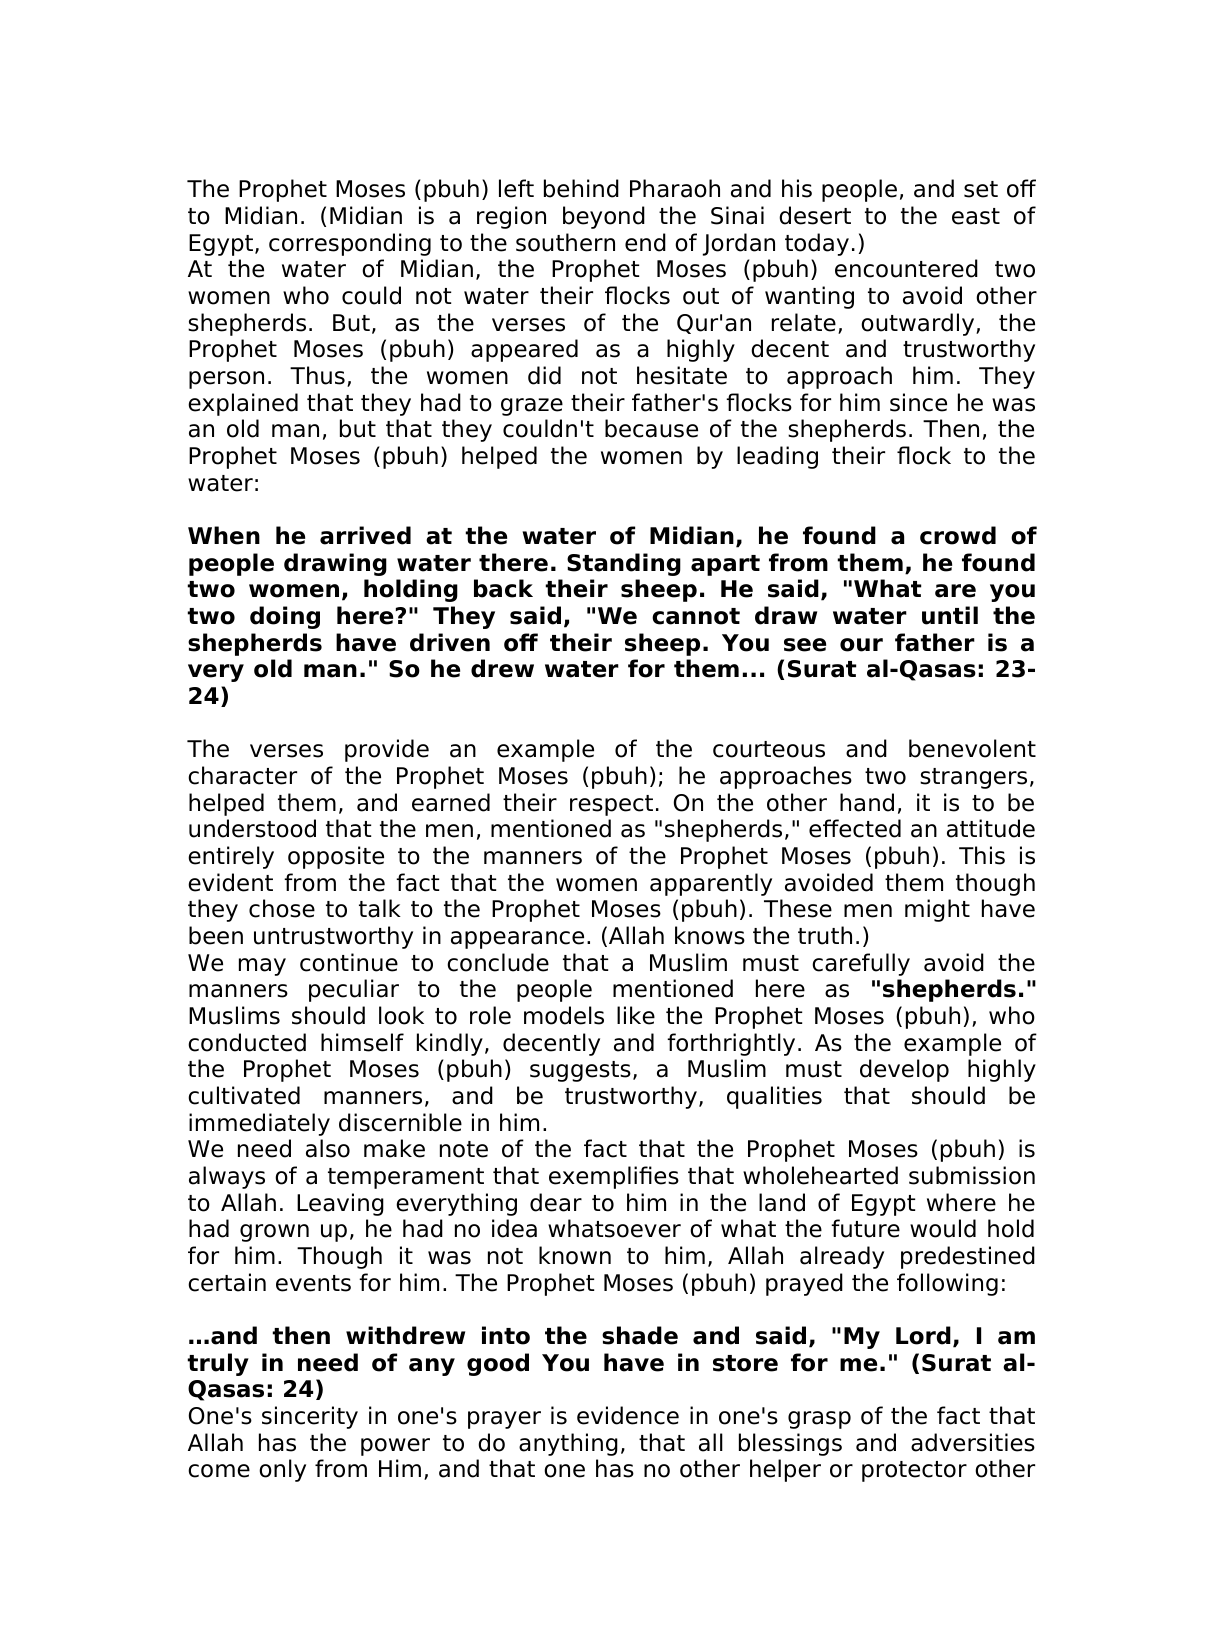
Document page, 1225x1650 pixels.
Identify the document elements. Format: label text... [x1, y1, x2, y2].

text One's sincerity in one's prayer is evidence in one's grasp of the fact that Allah has the power to do anything, that all blessings and adversities come only from Him, and that one has no other helper or protector other [187, 1403, 1037, 1483]
text The verses provide an example of the courteous and benevolent character of the Prophet Moses (pbuh); he approaches two strangers, helped them, and earned their respect. On the other hand, it is to be understood that the men, mentioned as "shepherds," effected an attitude entirely opposite to the manners of the Prophet Moses (pbuh). This is evident from the fact that the women apparently avoided them though they chose to talk to the Prophet Moses (pbuh). These men might have been untrustworthy in appearance. (Allah knows the truth.) [187, 737, 1037, 950]
text …and then withdrew into the shade and said, "My Lord, I am truly in need of any good You have in store for me." (Surat al-Qasas: 24) [187, 1323, 1037, 1403]
text At the water of Midian, the Prophet Moses (pbuh) encountered two women who could not water their flocks out of wanting to avoid other shepherds. But, as the verses of the Qur'an relate, outwardly, the Prophet Moses (pbuh) appeared as a highly decent and trustworthy person. Thus, the women did not hesitate to approach him. They explained that they had to graze their father's flocks for him since he was an old man, but that they couldn't because of the shepherds. Then, the Prophet Moses (pbuh) helped the women by leading their flock to the water: [187, 257, 1037, 497]
text The Prophet Moses (pbuh) left behind Pharaoh and his people, and set off to Midian. (Midian is a region beyond the Sinai desert to the east of Egypt, corresponding to the southern end of Jordan today.) [187, 177, 1037, 257]
text When he arrived at the water of Midian, he found a crowd of people drawing water there. Standing apart from them, he found two women, holding back their sheep. He said, "What are you two doing here?" They said, "We cannot draw water until the shepherds have driven off their sheep. You see our father is a very old man." So he drew water for them... (Surat al-Qasas: 23-24) [187, 523, 1037, 710]
text We may continue to conclude that a Muslim must carefully avoid the manners peculiar to the people mentioned here as "shepherds." Muslims should look to role models like the Prophet Moses (pbuh), who conducted himself kindly, decently and forthrightly. As the example of the Prophet Moses (pbuh) suggests, a Muslim must develop highly cultivated manners, and be trustworthy, qualities that should be immediately discernible in him. [187, 950, 1037, 1137]
text We need also make note of the fact that the Prophet Moses (pbuh) is always of a temperament that exemplifies that wholehearted submission to Allah. Leaving everything dear to him in the land of Egypt where he had grown up, he had no idea whatsoever of what the future would hold for him. Though it was not known to him, Allah already predestined certain events for him. The Prophet Moses (pbuh) prayed the following: [187, 1137, 1037, 1297]
